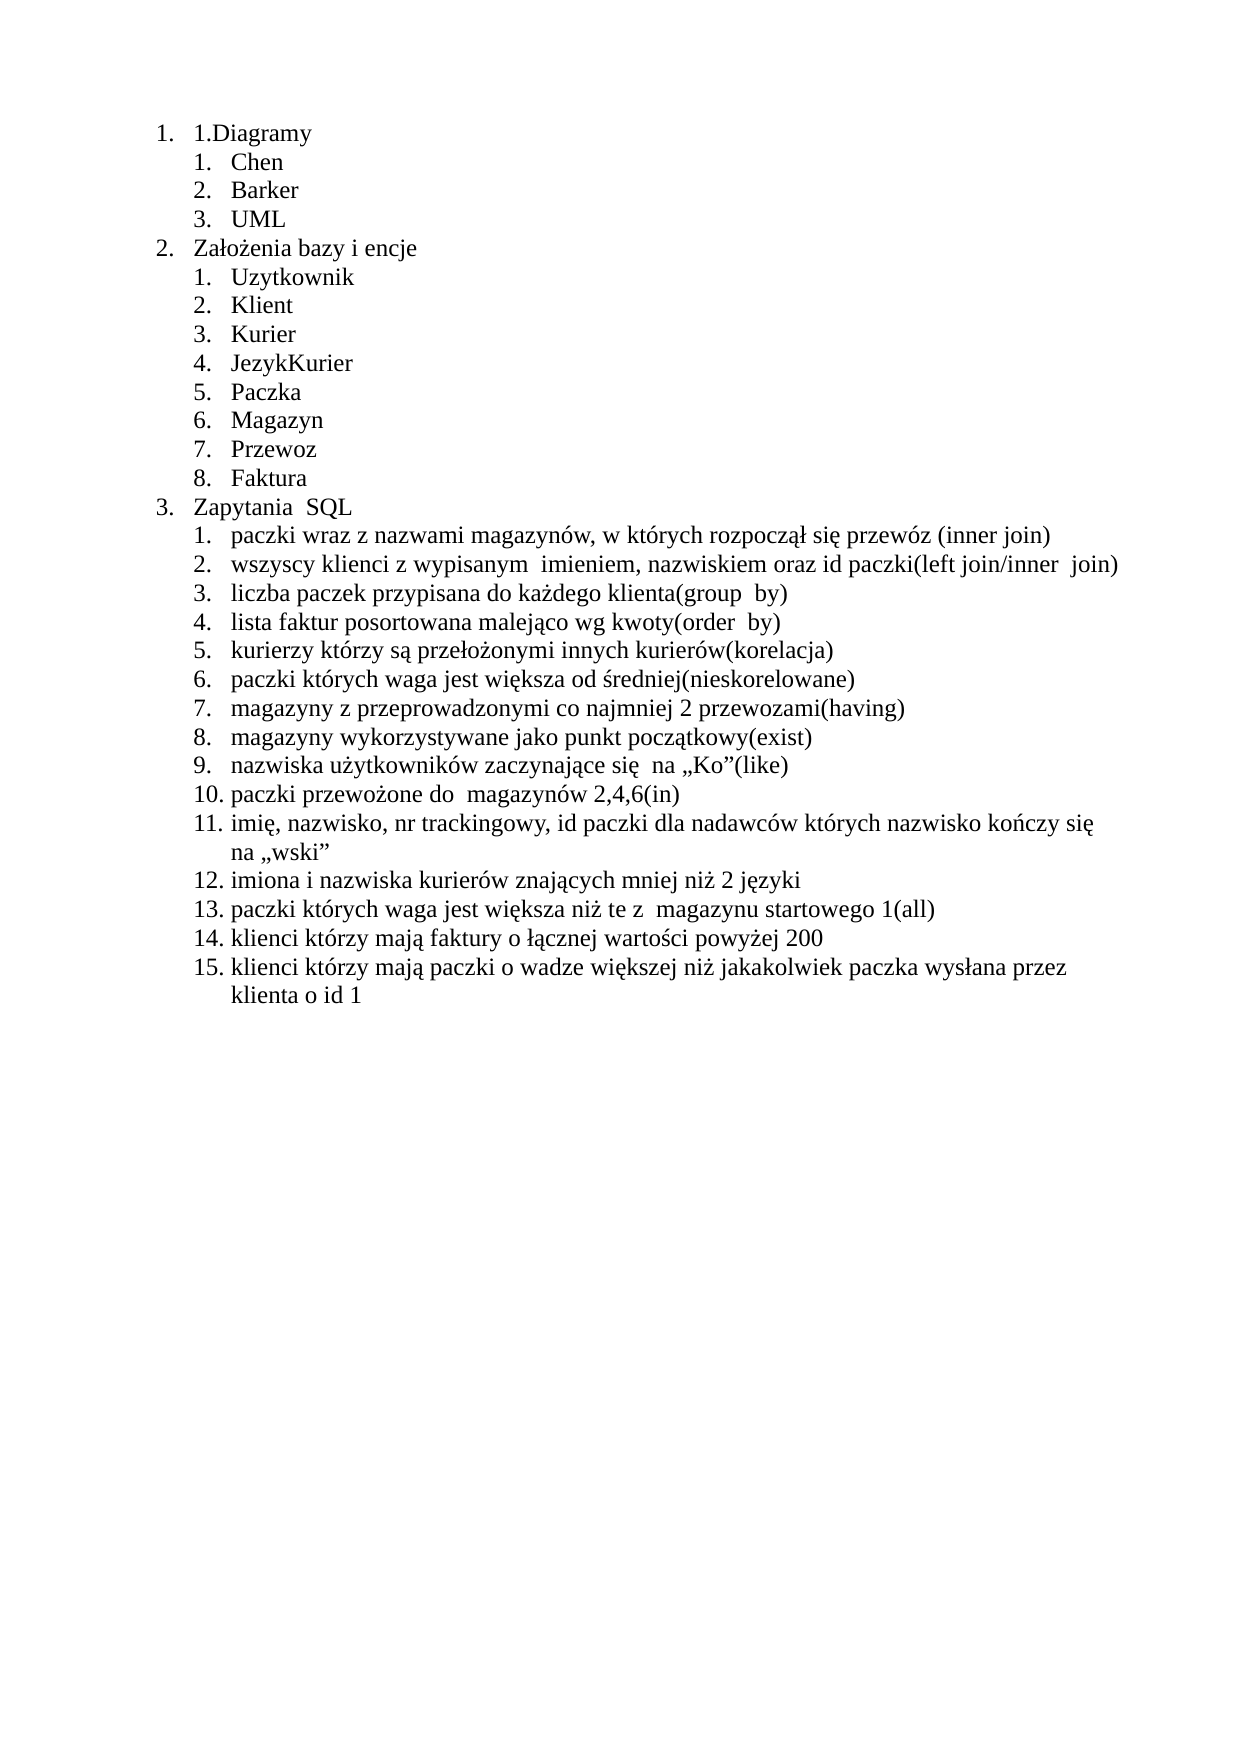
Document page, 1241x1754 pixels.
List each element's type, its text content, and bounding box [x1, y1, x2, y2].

list magazyny wykorzystywane jako punkt początkowy(exist) [193, 722, 1122, 751]
list UML [193, 204, 1122, 233]
list Barker [193, 176, 1122, 204]
list wszyscy klienci z wypisanym imieniem, nazwiskiem oraz id paczki(left join/inner join) [193, 549, 1122, 578]
list Kurier [193, 319, 1122, 348]
list JezykKurier [193, 348, 1122, 377]
list Chen [193, 147, 1122, 176]
list Uzytkownik [193, 262, 1122, 291]
list lista faktur posortowana malejąco wg kwoty(order by) [193, 607, 1122, 636]
list paczki których waga jest większa od średniej(nieskorelowane) [193, 664, 1122, 693]
list klienci którzy mają faktury o łącznej wartości powyżej 200 [193, 923, 1122, 952]
list klienci którzy mają paczki o wadze większej niż jakakolwiek paczka wysłana przez klienta o id 1 [193, 952, 1122, 1009]
list imię, nazwisko, nr trackingowy, id paczki dla nadawców których nazwisko kończy się na „wski” [193, 808, 1122, 866]
list Zapytania SQL [156, 492, 1122, 521]
list kurierzy którzy są przełożonymi innych kurierów(korelacja) [193, 636, 1122, 664]
list magazyny z przeprowadzonymi co najmniej 2 przewozami(having) [193, 693, 1122, 722]
list paczki których waga jest większa niż te z magazynu startowego 1(all) [193, 894, 1122, 923]
list imiona i nazwiska kurierów znających mniej niż 2 języki [193, 866, 1122, 894]
list paczki wraz z nazwami magazynów, w których rozpoczął się przewóz (inner join) [193, 521, 1122, 549]
list Faktura [193, 463, 1122, 492]
list liczba paczek przypisana do każdego klienta(group by) [193, 578, 1122, 607]
list Przewoz [193, 434, 1122, 463]
list Paczka [193, 377, 1122, 406]
list nazwiska użytkowników zaczynające się na „Ko”(like) [193, 751, 1122, 779]
list Magazyn [193, 406, 1122, 434]
list paczki przewożone do magazynów 2,4,6(in) [193, 779, 1122, 808]
list Założenia bazy i encje [156, 233, 1122, 262]
list 1.Diagramy [156, 118, 1122, 147]
list Klient [193, 291, 1122, 319]
